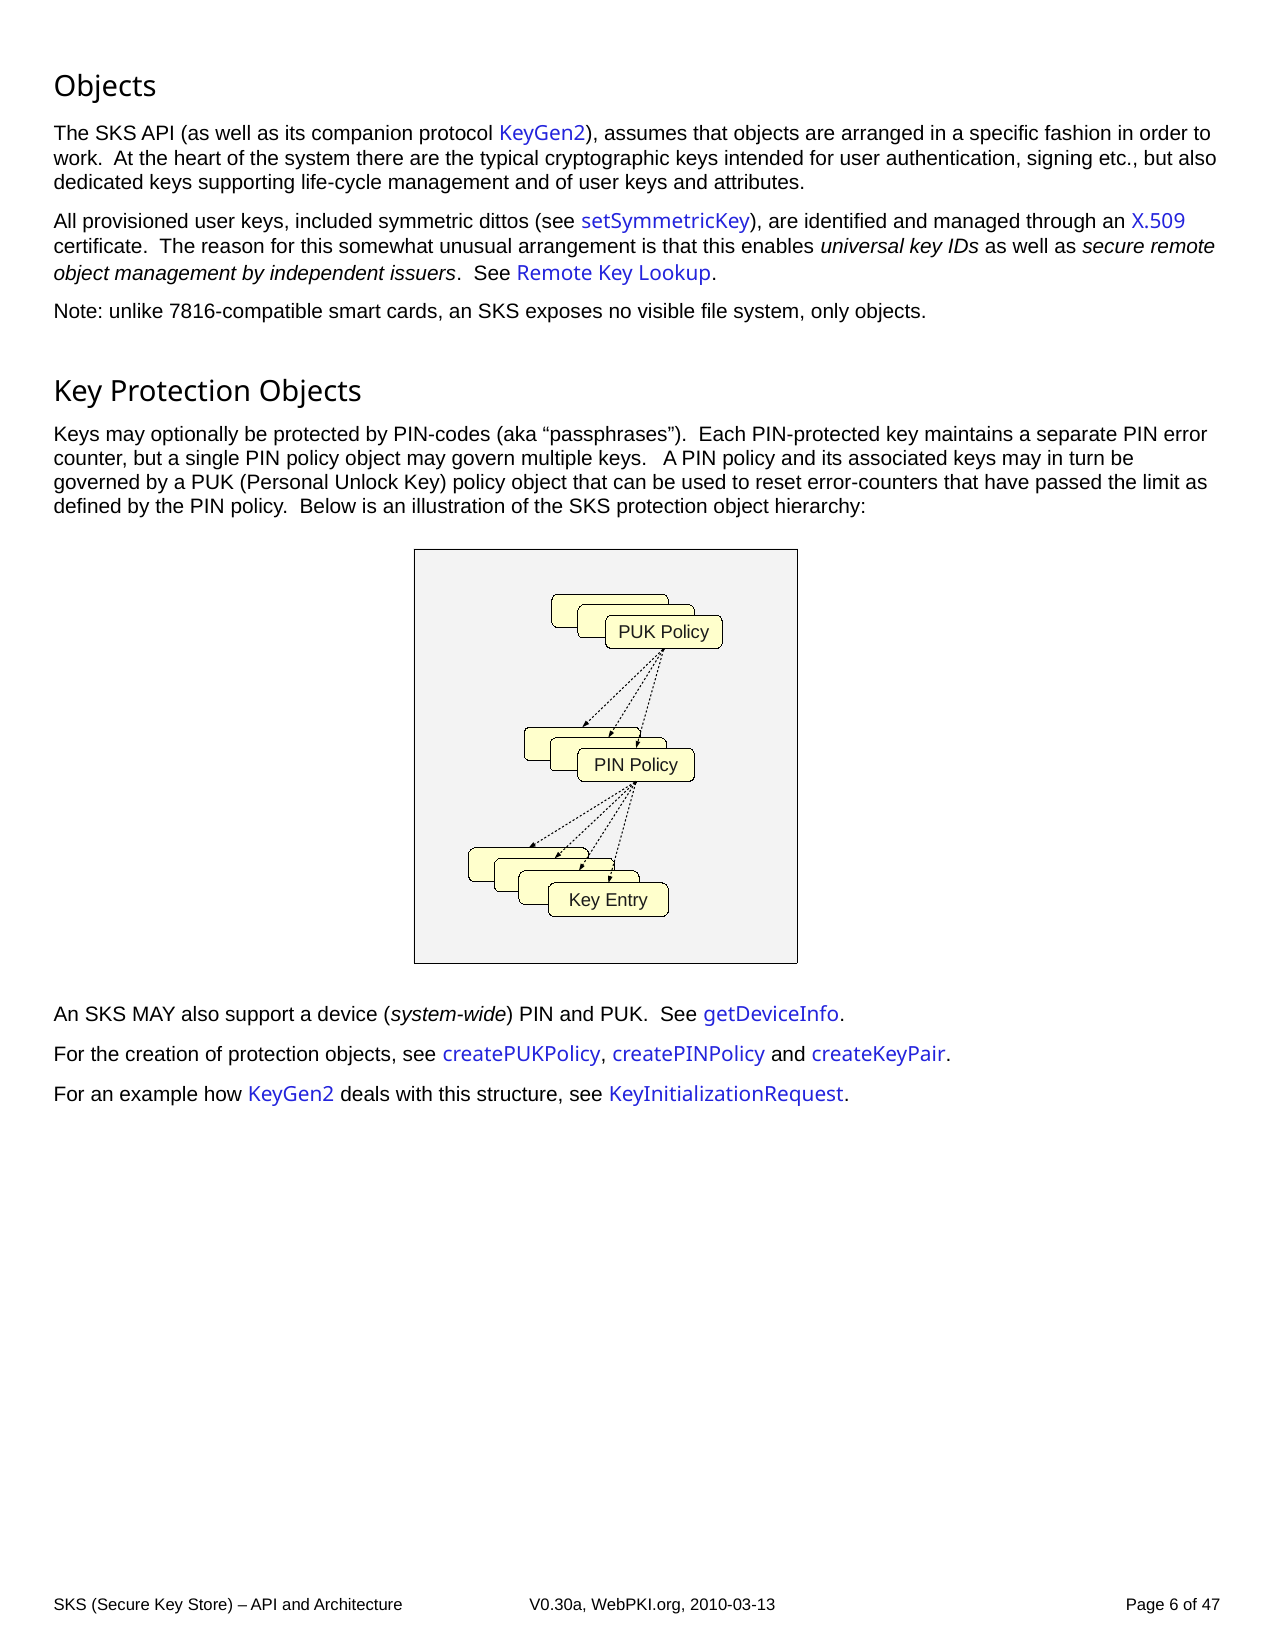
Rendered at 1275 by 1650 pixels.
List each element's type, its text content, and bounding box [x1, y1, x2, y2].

text For the creation of protection objects, see createPUKPolicy, createPINPolicy and createKeyPair. [53, 1039, 1221, 1067]
text An SKS MAY also support a device (system-wide) PIN and PUK. See getDeviceInfo. [53, 999, 1221, 1027]
text Keys may optionally be protected by PIN-codes (aka “passphrases”). Each PIN-protected key maintains a separate PIN error counter, but a single PIN policy object may govern multiple keys. A PIN policy and its associated keys may in turn be governed by a PUK (Personal Unlock Key) policy object that can be used to reset error-counters that have passed the limit as defined by the PIN policy. Below is an illustration of the SKS protection object hierarchy: [53, 422, 1221, 518]
subtitle Objects [53, 66, 1221, 105]
text Note: unlike 7816-compatible smart cards, an SKS exposes no visible file system, only objects. [53, 298, 1221, 322]
text For an example how KeyGen2 deals with this structure, see KeyInitializationRequest. [53, 1079, 1221, 1108]
subtitle Key Protection Objects [53, 370, 1221, 410]
text The SKS API (as well as its companion protocol KeyGen2), assumes that objects are arranged in a specific fashion in order to work. At the heart of the system there are the typical cryptographic keys intended for user authentication, signing etc., but also dedicated keys supporting life-cycle management and of user keys and attributes. [53, 118, 1221, 194]
text All provisioned user keys, included symmetric dittos (see setSymmetricKey), are identified and managed through an X.509 certificate. The reason for this somewhat unusual arrangement is that this enables universal key IDs as well as secure remote object management by independent issuers. See Remote Key Lookup. [53, 206, 1221, 287]
